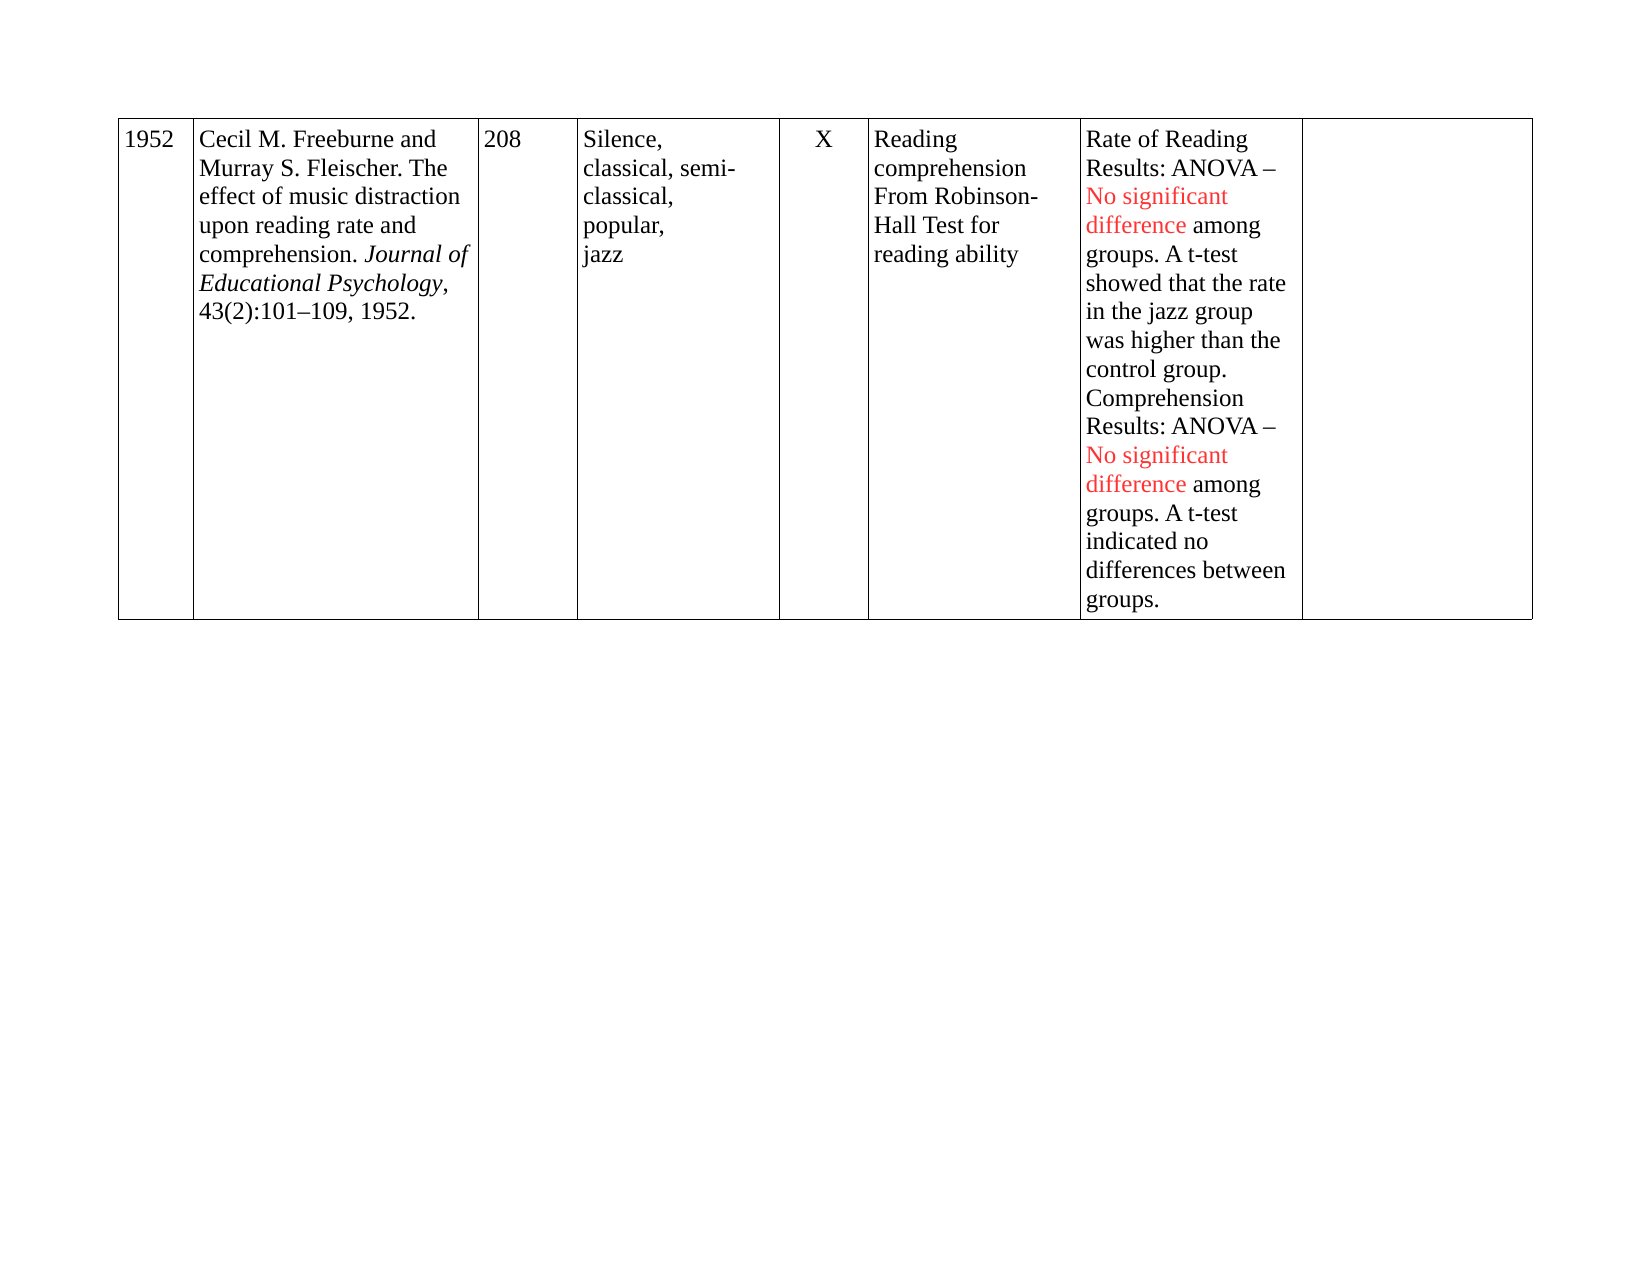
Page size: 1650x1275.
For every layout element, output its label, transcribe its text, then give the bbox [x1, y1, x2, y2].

table_cell Reading comprehension From Robinson-Hall Test for reading ability [869, 119, 1080, 618]
table_cell 1952 [119, 119, 193, 618]
table_cell X [780, 119, 868, 618]
table_cell [1303, 119, 1532, 618]
table_cell Silence, classical, semi- classical, popular, jazz [578, 119, 779, 618]
table_cell Rate of Reading Results: ANOVA – No significant difference among groups. A t-test showed that the rate in the jazz group was higher than the control group. Comprehension Results: ANOVA – No significant difference among groups. A t-test indicated no differences between groups. [1081, 119, 1302, 618]
table_cell Cecil M. Freeburne and Murray S. Fleischer. The effect of music distraction upon reading rate and comprehension. Journal of Educational Psychology, 43(2):101–109, 1952. [194, 119, 478, 618]
table_cell 208 [479, 119, 577, 618]
